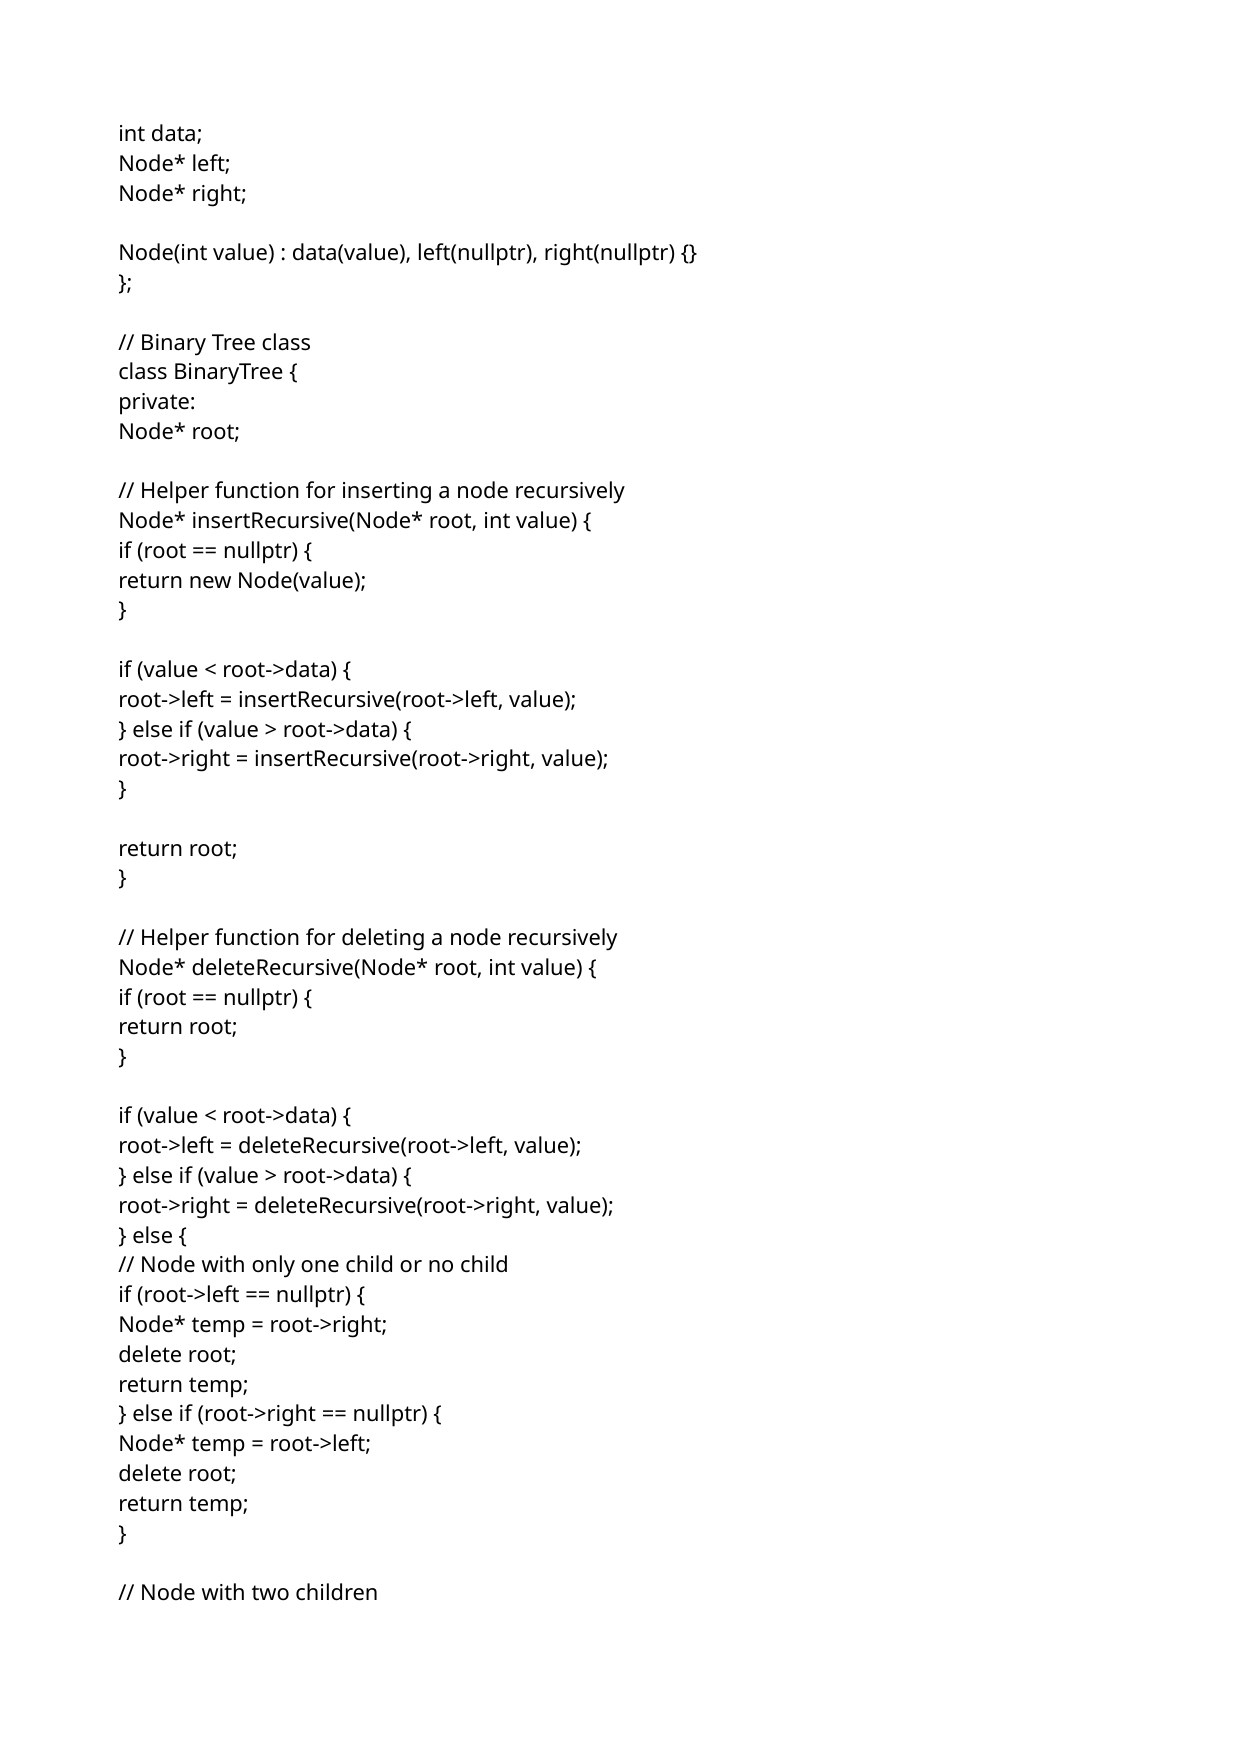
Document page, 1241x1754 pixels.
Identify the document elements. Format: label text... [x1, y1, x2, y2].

text root->left = insertRecursive(root->left, value); [118, 684, 1122, 713]
text Node* left; [118, 148, 1122, 178]
text // Node with only one child or no child [118, 1249, 1122, 1279]
text Node* root; [118, 416, 1122, 446]
text // Helper function for inserting a node recursively [118, 475, 1122, 505]
text class BinaryTree { [118, 356, 1122, 386]
text } [118, 594, 1122, 624]
text } else { [118, 1220, 1122, 1249]
text root->right = insertRecursive(root->right, value); [118, 743, 1122, 773]
text return temp; [118, 1488, 1122, 1518]
text } else if (value > root->data) { [118, 1160, 1122, 1190]
text delete root; [118, 1458, 1122, 1488]
text root->left = deleteRecursive(root->left, value); [118, 1130, 1122, 1160]
text if (root == nullptr) { [118, 981, 1122, 1011]
text Node* temp = root->left; [118, 1428, 1122, 1458]
text } [118, 1041, 1122, 1071]
text return temp; [118, 1369, 1122, 1398]
text if (root->left == nullptr) { [118, 1279, 1122, 1309]
text return new Node(value); [118, 565, 1122, 594]
text Node(int value) : data(value), left(nullptr), right(nullptr) {} [118, 237, 1122, 267]
text if (value < root->data) { [118, 654, 1122, 684]
text delete root; [118, 1339, 1122, 1369]
text if (value < root->data) { [118, 1101, 1122, 1130]
text return root; [118, 833, 1122, 862]
text private: [118, 386, 1122, 416]
text Node* temp = root->right; [118, 1309, 1122, 1339]
text // Binary Tree class [118, 326, 1122, 356]
text // Node with two children [118, 1577, 1122, 1607]
text if (root == nullptr) { [118, 535, 1122, 565]
text }; [118, 267, 1122, 297]
text } else if (root->right == nullptr) { [118, 1398, 1122, 1428]
text Node* deleteRecursive(Node* root, int value) { [118, 952, 1122, 981]
text } [118, 1518, 1122, 1547]
text } [118, 773, 1122, 803]
text Node* right; [118, 178, 1122, 207]
text root->right = deleteRecursive(root->right, value); [118, 1190, 1122, 1220]
text return root; [118, 1011, 1122, 1041]
text int data; [118, 118, 1122, 148]
text // Helper function for deleting a node recursively [118, 922, 1122, 952]
text Node* insertRecursive(Node* root, int value) { [118, 505, 1122, 535]
text } [118, 862, 1122, 892]
text } else if (value > root->data) { [118, 713, 1122, 743]
